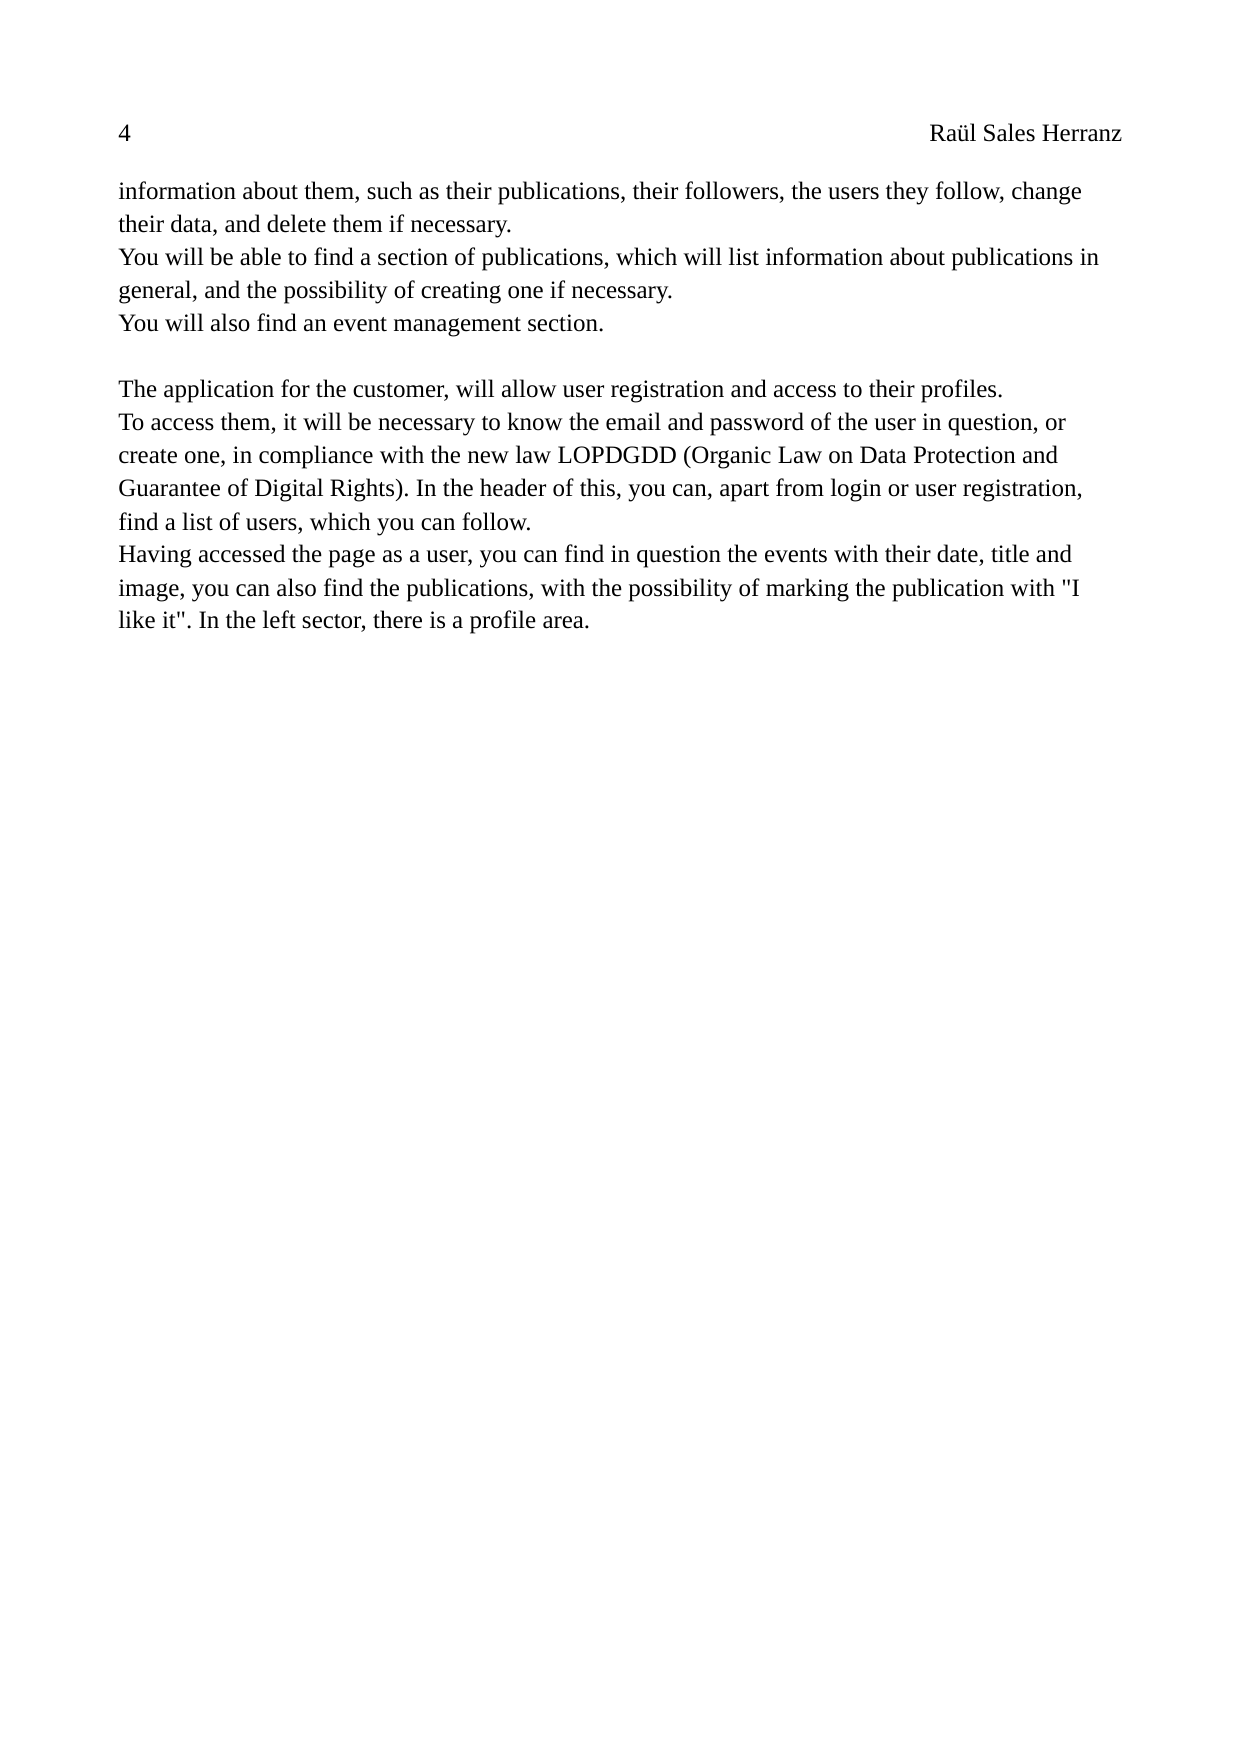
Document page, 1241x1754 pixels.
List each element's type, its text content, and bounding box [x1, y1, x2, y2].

text information about them, such as their publications, their followers, the users they follow, change their data, and delete them if necessary. You will be able to find a section of publications, which will list information about publications in general, and the possibility of creating one if necessary. You will also find an event management section. The application for the customer, will allow user registration and access to their profiles. To access them, it will be necessary to know the email and password of the user in question, or create one, in compliance with the new law LOPDGDD (Organic Law on Data Protection and Guarantee of Digital Rights). In the header of this, you can, apart from login or user registration, find a list of users, which you can follow. Having accessed the page as a user, you can find in question the events with their date, title and image, you can also find the publications, with the possibility of marking the publication with "I like it". In the left sector, there is a profile area. [118, 176, 1122, 634]
